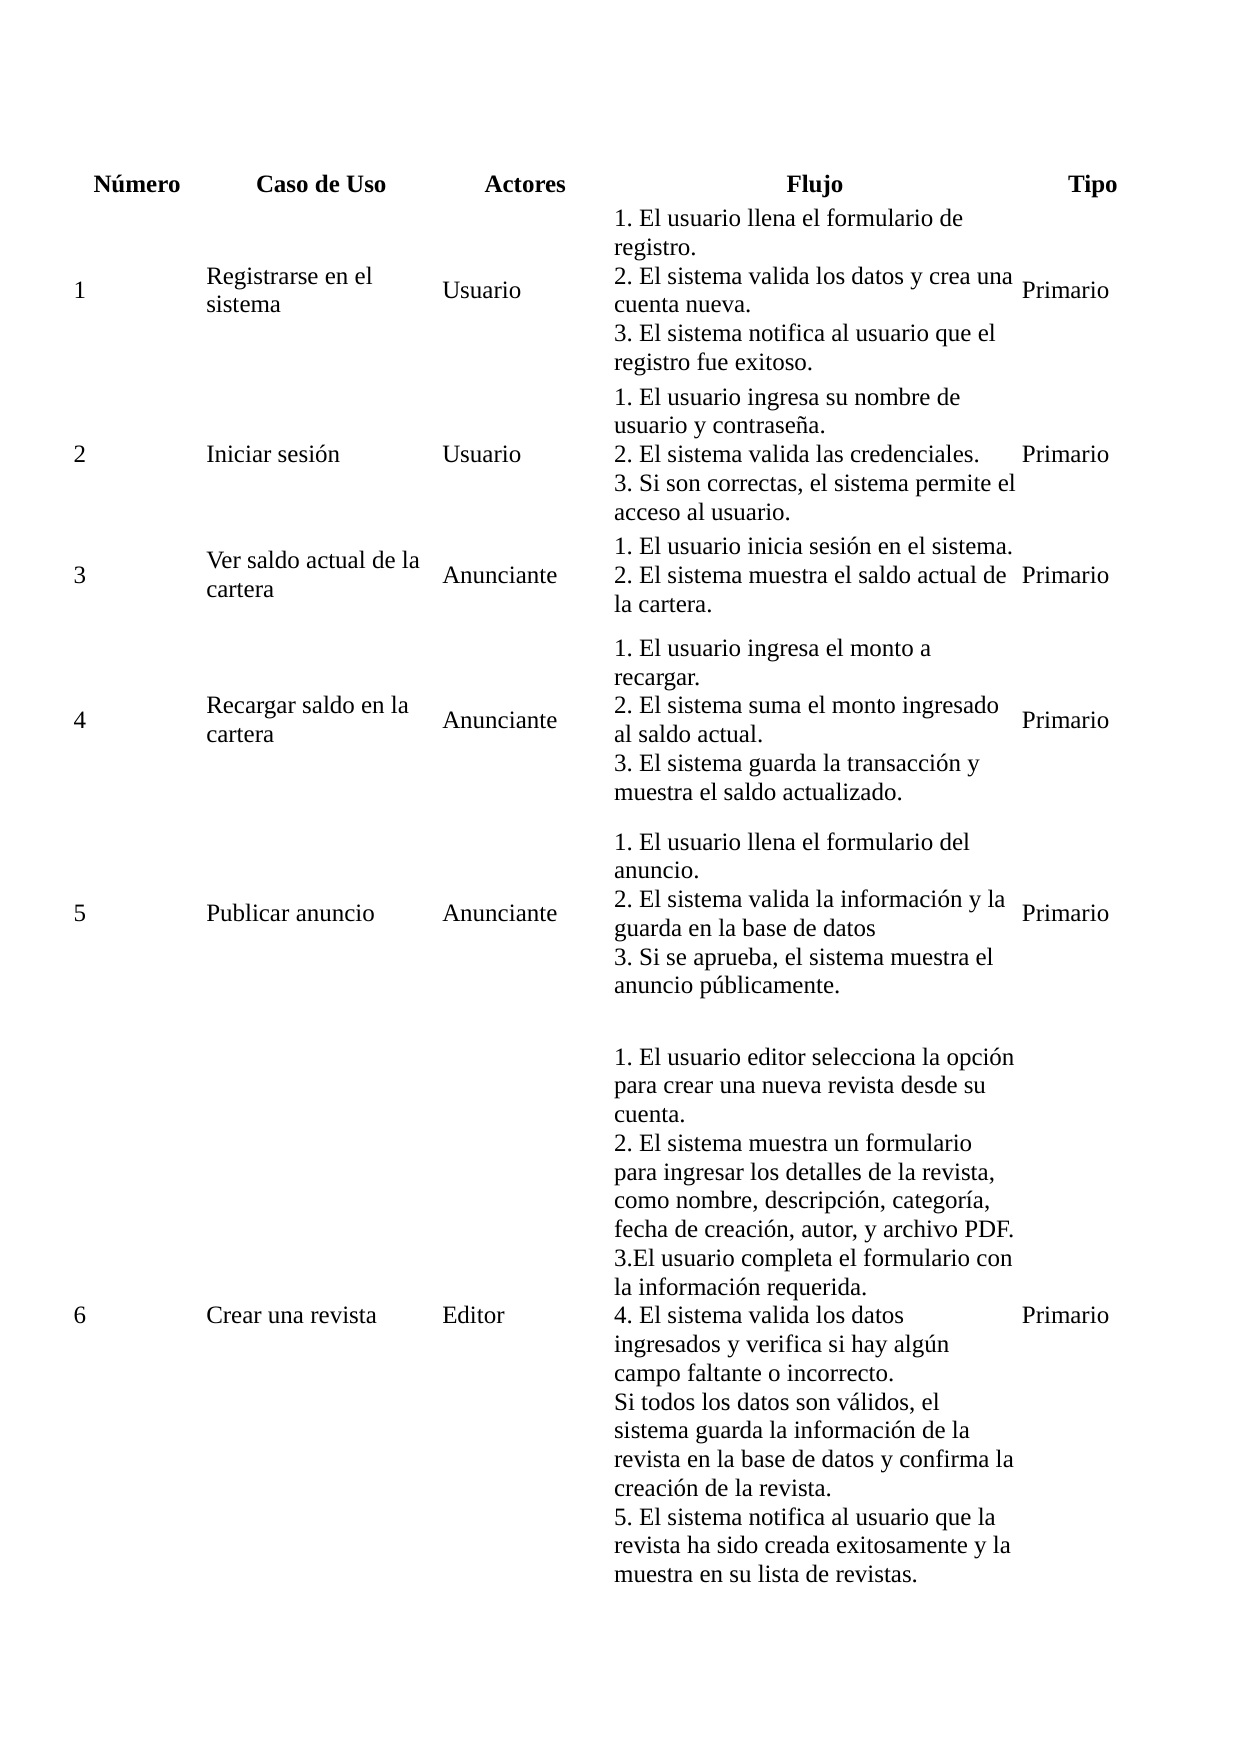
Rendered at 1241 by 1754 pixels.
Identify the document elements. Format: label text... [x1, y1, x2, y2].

table_cell Crear una revista [203, 1008, 439, 1622]
table_header Tipo [1019, 166, 1167, 200]
table_cell Usuario [439, 379, 611, 528]
table_cell Primario [1019, 620, 1167, 818]
table_cell 6 [70, 1008, 203, 1622]
table_cell Anunciante [439, 620, 611, 818]
table_cell Primario [1019, 1008, 1167, 1622]
table_cell 3 [70, 528, 203, 620]
table_cell 1 [70, 200, 203, 379]
table_cell 1. El usuario ingresa su nombre de usuario y contraseña. 2. El sistema valida las credenciales. 3. Si son correctas, el sistema permite el acceso al usuario. [611, 379, 1019, 528]
table_cell 5 [70, 818, 203, 1008]
table_cell Editor [439, 1008, 611, 1622]
table_cell 1. El usuario llena el formulario del anuncio. 2. El sistema valida la información y la guarda en la base de datos 3. Si se aprueba, el sistema muestra el anuncio públicamente. [611, 818, 1019, 1008]
table_cell 4 [70, 620, 203, 818]
table_cell Anunciante [439, 818, 611, 1008]
table_cell Publicar anuncio [203, 818, 439, 1008]
table_cell Registrarse en el sistema [203, 200, 439, 379]
table_cell Anunciante [439, 528, 611, 620]
table_cell 1. El usuario editor selecciona la opción para crear una nueva revista desde su cuenta. 2. El sistema muestra un formulario para ingresar los detalles de la revista, como nombre, descripción, categoría, fecha de creación, autor, y archivo PDF. 3.El usuario completa el formulario con la información requerida. 4. El sistema valida los datos ingresados y verifica si hay algún campo faltante o incorrecto. Si todos los datos son válidos, el sistema guarda la información de la revista en la base de datos y confirma la creación de la revista. 5. El sistema notifica al usuario que la revista ha sido creada exitosamente y la muestra en su lista de revistas. [611, 1008, 1019, 1622]
table_cell Ver saldo actual de la cartera [203, 528, 439, 620]
table_cell Primario [1019, 818, 1167, 1008]
table_cell Primario [1019, 200, 1167, 379]
table_cell Iniciar sesión [203, 379, 439, 528]
table_header Caso de Uso [203, 166, 439, 200]
table_cell Primario [1019, 528, 1167, 620]
table_cell Usuario [439, 200, 611, 379]
table_cell 1. El usuario ingresa el monto a recargar. 2. El sistema suma el monto ingresado al saldo actual. 3. El sistema guarda la transacción y muestra el saldo actualizado. [611, 620, 1019, 818]
table_cell 1. El usuario llena el formulario de registro. 2. El sistema valida los datos y crea una cuenta nueva. 3. El sistema notifica al usuario que el registro fue exitoso. [611, 200, 1019, 379]
table_cell 2 [70, 379, 203, 528]
table_cell Primario [1019, 379, 1167, 528]
table_cell Recargar saldo en la cartera [203, 620, 439, 818]
table_cell 1. El usuario inicia sesión en el sistema. 2. El sistema muestra el saldo actual de la cartera. [611, 528, 1019, 620]
table_header Número [70, 166, 203, 200]
table_header Actores [439, 166, 611, 200]
table_header Flujo [611, 166, 1019, 200]
